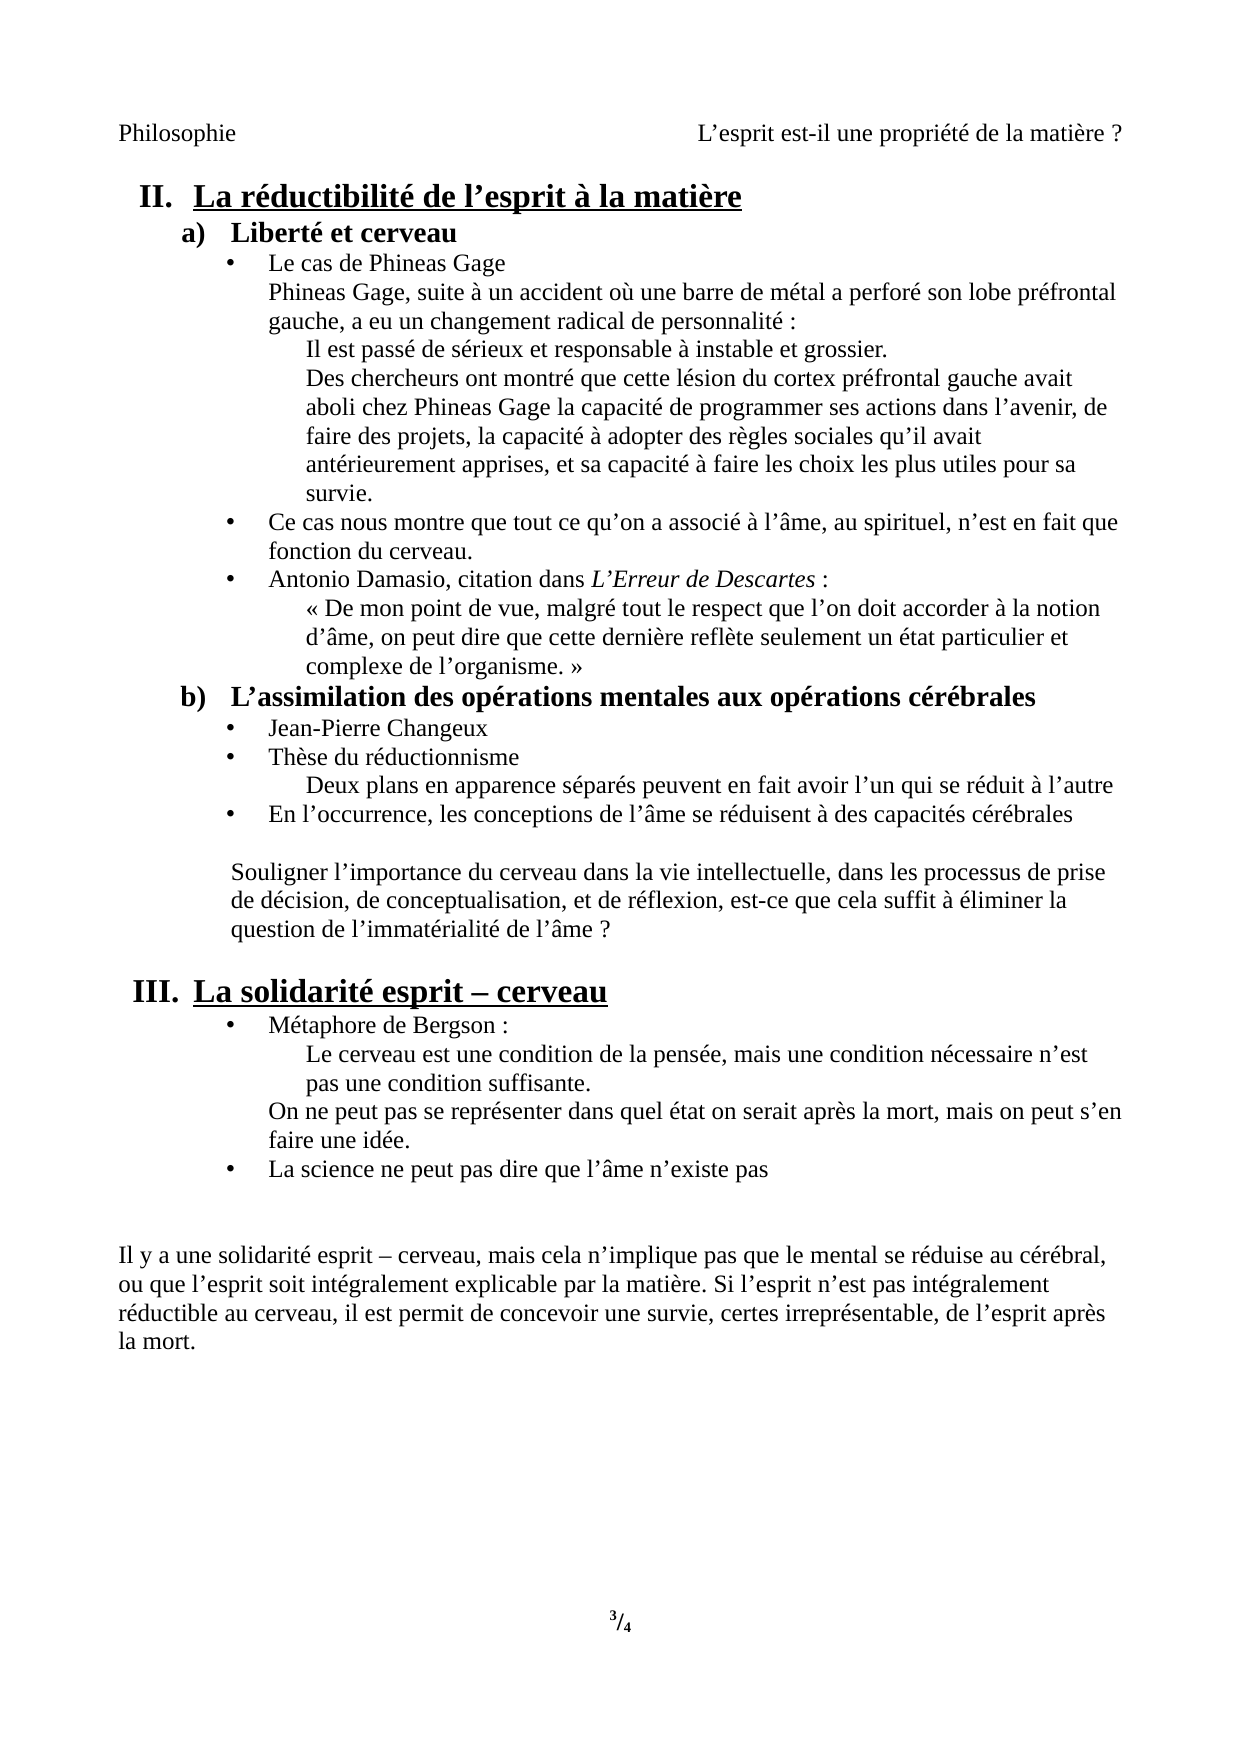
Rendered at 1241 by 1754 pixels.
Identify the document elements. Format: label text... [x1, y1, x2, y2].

list Le cas de Phineas Gage [231, 248, 1122, 277]
list Ce cas nous montre que tout ce qu’on a associé à l’âme, au spirituel, n’est en fait que fonction du cerveau. [231, 507, 1122, 564]
list Jean-Pierre Changeux [231, 713, 1122, 742]
text Il y a une solidarité esprit – cerveau, mais cela n’implique pas que le mental se réduise au cérébral, ou que l’esprit soit intégralement explicable par la matière. Si l’esprit n’est pas intégralement réductible au cerveau, il est permit de concevoir une survie, certes irreprésentable, de l’esprit après la mort. [118, 1240, 1122, 1355]
list Phineas Gage, suite à un accident où une barre de métal a perforé son lobe préfrontal gauche, a eu un changement radical de personnalité : [231, 277, 1122, 334]
list Souligner l’importance du cerveau dans la vie intellectuelle, dans les processus de prise de décision, de conceptualisation, et de réflexion, est-ce que cela suffit à éliminer la question de l’immatérialité de l’âme ? [193, 857, 1122, 943]
list Métaphore de Bergson : [231, 1010, 1122, 1039]
list En l’occurrence, les conceptions de l’âme se réduisent à des capacités cérébrales [231, 799, 1122, 828]
list La réductibilité de l’esprit à la matière [156, 176, 1122, 215]
list Antonio Damasio, citation dans L’Erreur de Descartes : [231, 564, 1122, 593]
list Des chercheurs ont montré que cette lésion du cortex préfrontal gauche avait aboli chez Phineas Gage la capacité de programmer ses actions dans l’avenir, de faire des projets, la capacité à adopter des règles sociales qu’il avait antérieurement apprises, et sa capacité à faire les choix les plus utiles pour sa survie. [268, 363, 1122, 507]
list Deux plans en apparence séparés peuvent en fait avoir l’un qui se réduit à l’autre [268, 771, 1122, 799]
list Thèse du réductionnisme [231, 742, 1122, 771]
list La solidarité esprit – cerveau [156, 972, 1122, 1010]
list Liberté et cerveau [193, 215, 1122, 248]
list « De mon point de vue, malgré tout le respect que l’on doit accorder à la notion d’âme, on peut dire que cette dernière reflète seulement un état particulier et complexe de l’organisme. » [268, 593, 1122, 679]
list Le cerveau est une condition de la pensée, mais une condition nécessaire n’est pas une condition suffisante. [268, 1039, 1122, 1096]
list Il est passé de sérieux et responsable à instable et grossier. [268, 334, 1122, 363]
list L’assimilation des opérations mentales aux opérations cérébrales [193, 679, 1122, 713]
list On ne peut pas se représenter dans quel état on serait après la mort, mais on peut s’en faire une idée. [231, 1096, 1122, 1154]
list La science ne peut pas dire que l’âme n’existe pas [231, 1154, 1122, 1183]
